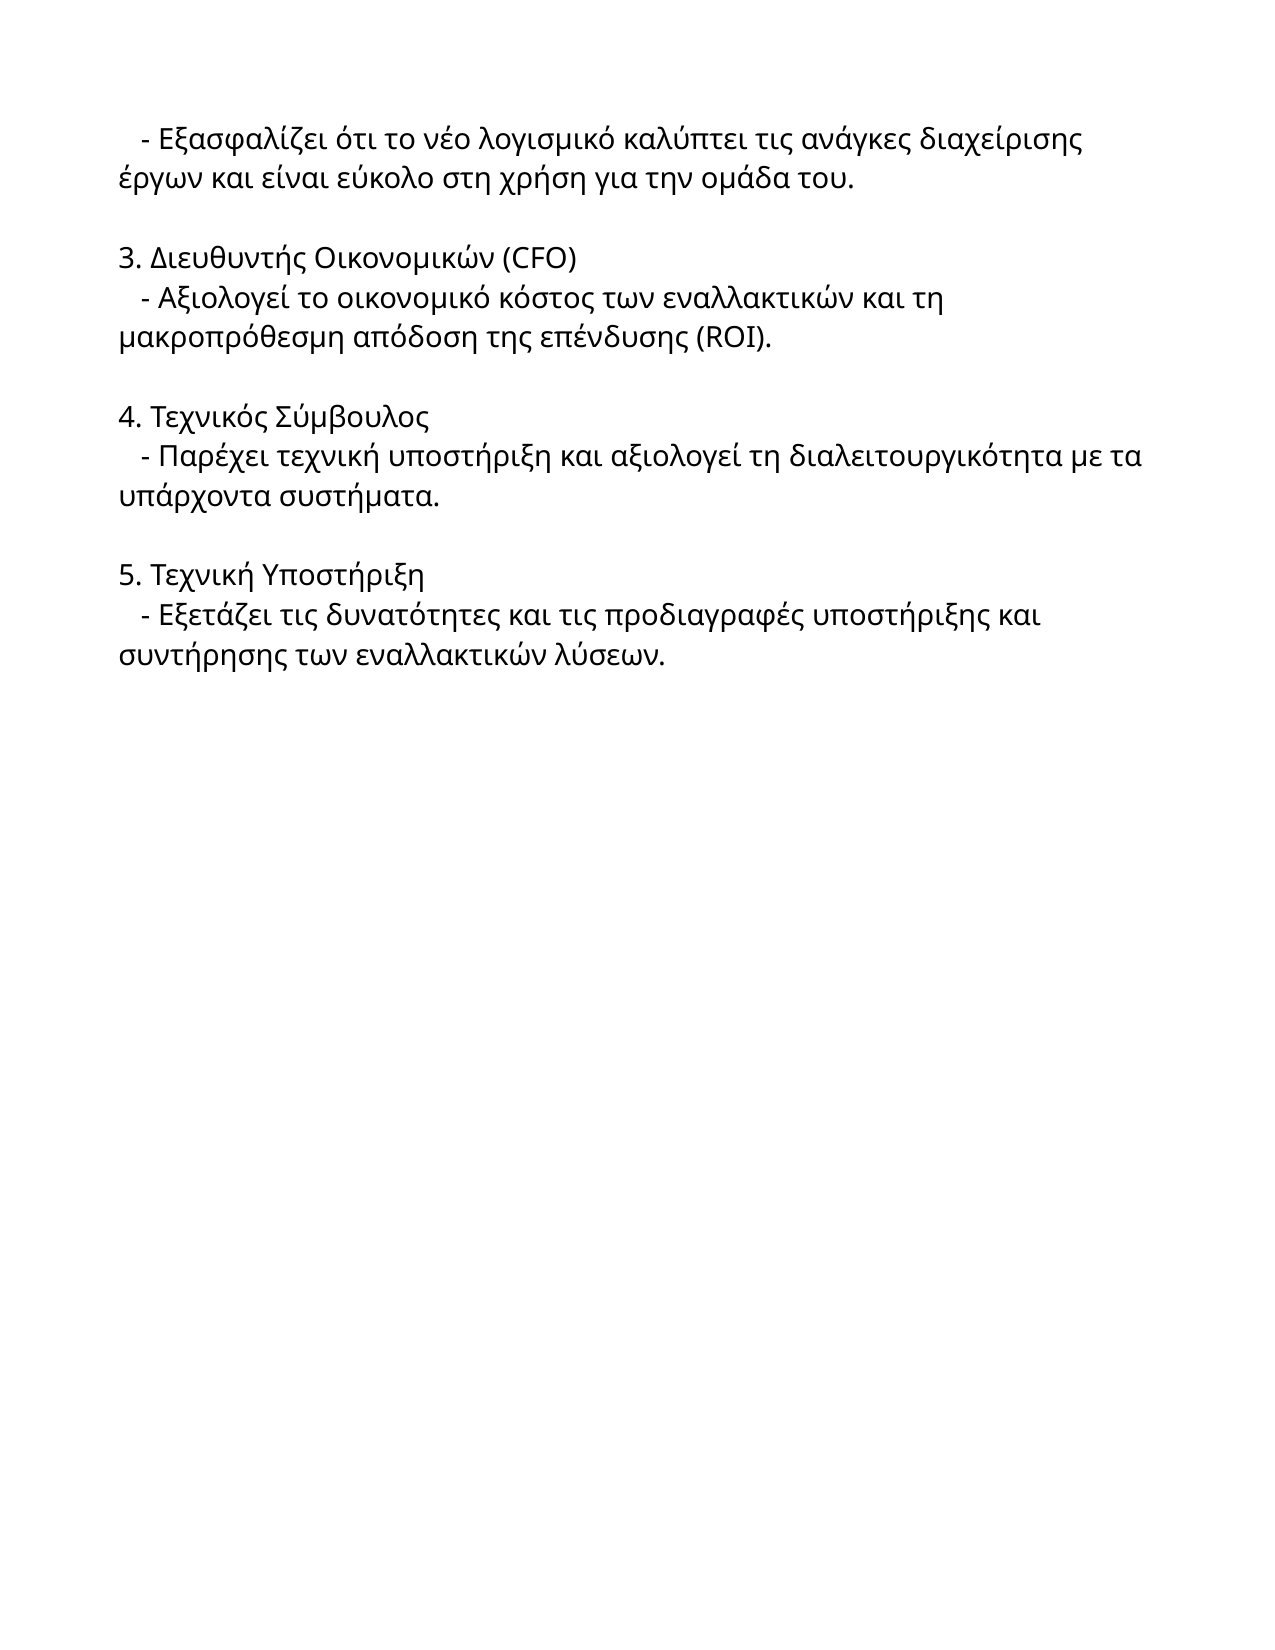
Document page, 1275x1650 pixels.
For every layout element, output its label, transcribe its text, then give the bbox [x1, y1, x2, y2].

text - Αξιολογεί το οικονομικό κόστος των εναλλακτικών και τη μακροπρόθεσμη απόδοση της επένδυσης (ROI). [118, 277, 1157, 356]
text - Παρέχει τεχνική υποστήριξη και αξιολογεί τη διαλειτουργικότητα με τα υπάρχοντα συστήματα. [118, 436, 1157, 515]
text 3. Διευθυντής Οικονομικών (CFO) [118, 237, 1157, 277]
text - Εξασφαλίζει ότι το νέο λογισμικό καλύπτει τις ανάγκες διαχείρισης έργων και είναι εύκολο στη χρήση για την ομάδα του. [118, 118, 1157, 197]
text 4. Τεχνικός Σύμβουλος [118, 396, 1157, 436]
text 5. Τεχνική Υποστήριξη [118, 555, 1157, 594]
text - Εξετάζει τις δυνατότητες και τις προδιαγραφές υποστήριξης και συντήρησης των εναλλακτικών λύσεων. [118, 594, 1157, 674]
